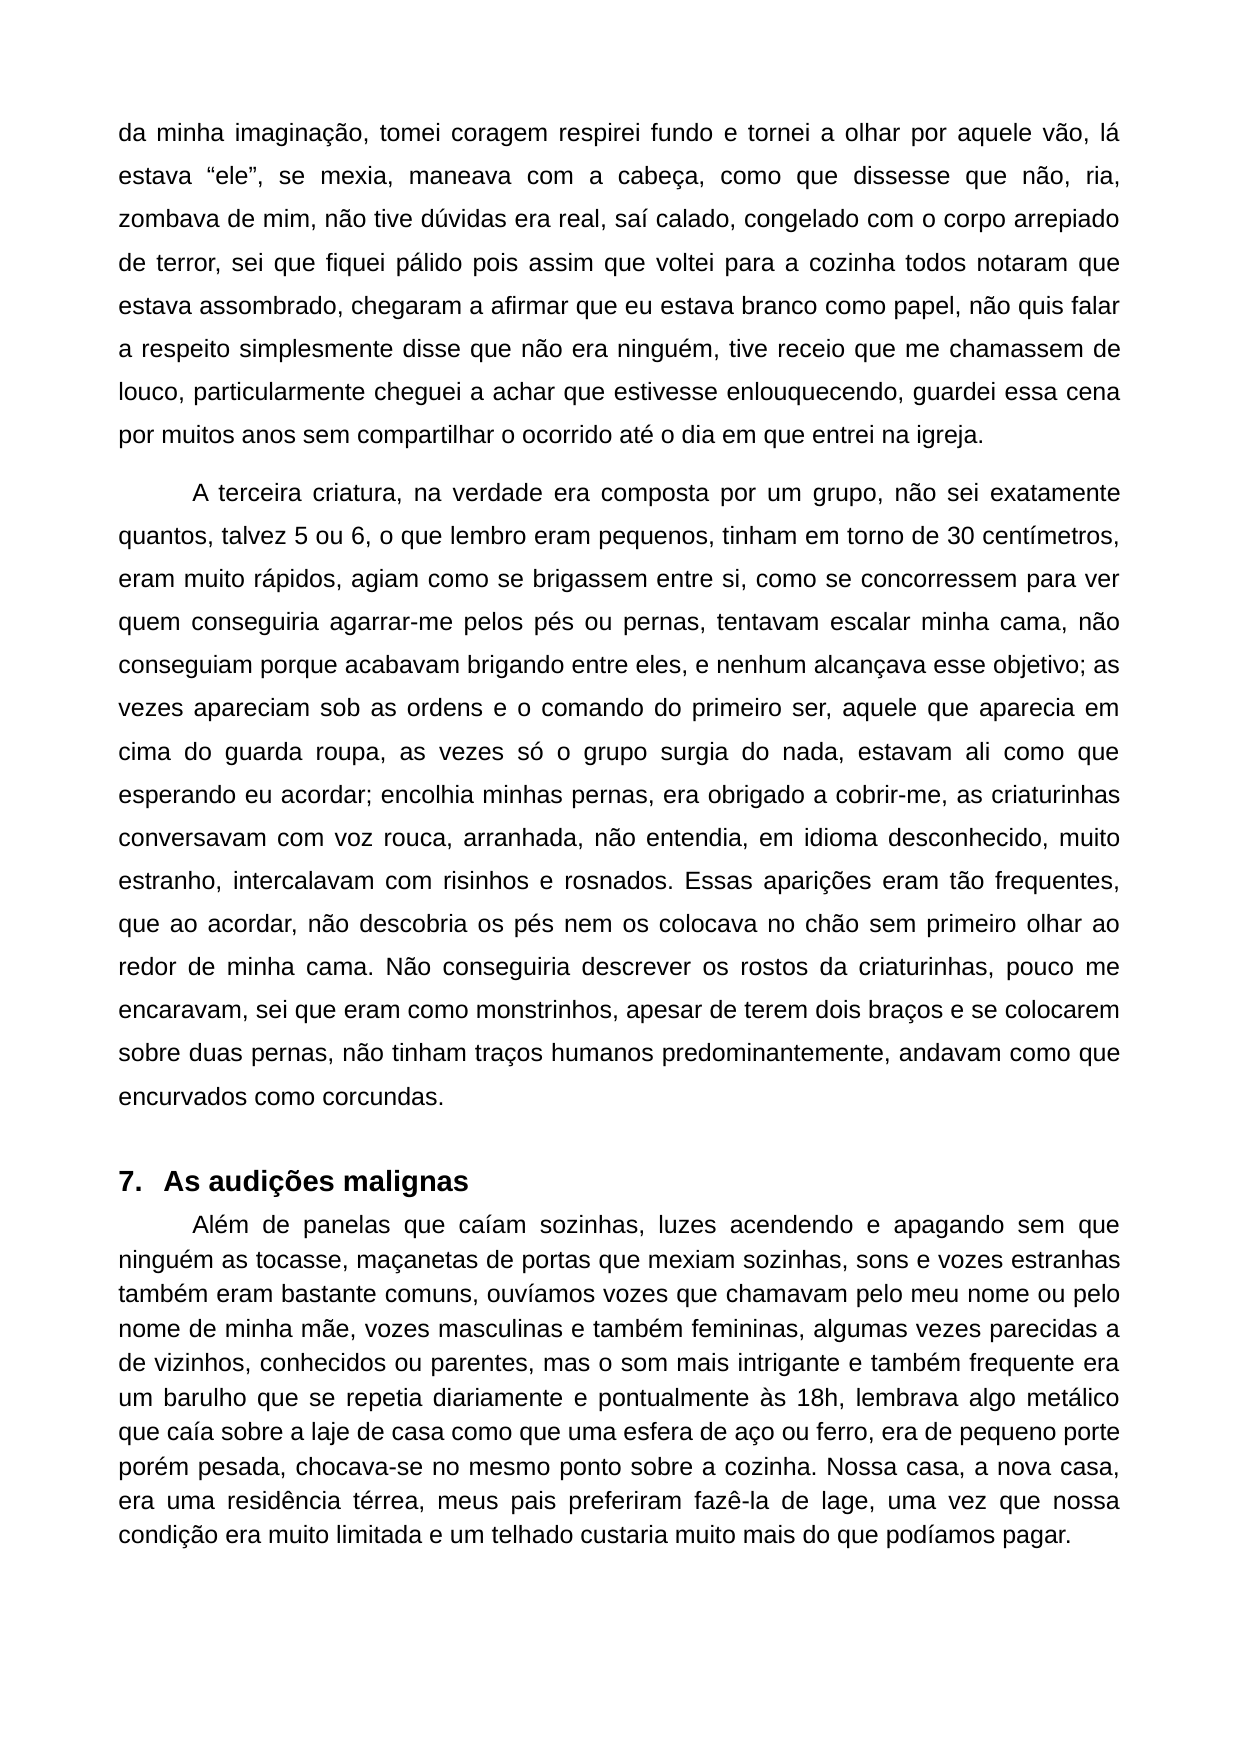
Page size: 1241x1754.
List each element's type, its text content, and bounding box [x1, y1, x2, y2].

subtitle As audições malignas [118, 1164, 1122, 1198]
text Além de panelas que caíam sozinhas, luzes acendendo e apagando sem que ninguém as tocasse, maçanetas de portas que mexiam sozinhas, sons e vozes estranhas também eram bastante comuns, ouvíamos vozes que chamavam pelo meu nome ou pelo nome de minha mãe, vozes masculinas e também femininas, algumas vezes parecidas a de vizinhos, conhecidos ou parentes, mas o som mais intrigante e também frequente era um barulho que se repetia diariamente e pontualmente às 18h, lembrava algo metálico que caía sobre a laje de casa como que uma esfera de aço ou ferro, era de pequeno porte porém pesada, chocava-se no mesmo ponto sobre a cozinha. Nossa casa, a nova casa, era uma residência térrea, meus pais preferiram fazê-la de lage, uma vez que nossa condição era muito limitada e um telhado custaria muito mais do que podíamos pagar. [118, 1210, 1122, 1549]
text A terceira criatura, na verdade era composta por um grupo, não sei exatamente quantos, talvez 5 ou 6, o que lembro eram pequenos, tinham em torno de 30 centímetros, eram muito rápidos, agiam como se brigassem entre si, como se concorressem para ver quem conseguiria agarrar-me pelos pés ou pernas, tentavam escalar minha cama, não conseguiam porque acabavam brigando entre eles, e nenhum alcançava esse objetivo; as vezes apareciam sob as ordens e o comando do primeiro ser, aquele que aparecia em cima do guarda roupa, as vezes só o grupo surgia do nada, estavam ali como que esperando eu acordar; encolhia minhas pernas, era obrigado a cobrir-me, as criaturinhas conversavam com voz rouca, arranhada, não entendia, em idioma desconhecido, muito estranho, intercalavam com risinhos e rosnados. Essas aparições eram tão frequentes, que ao acordar, não descobria os pés nem os colocava no chão sem primeiro olhar ao redor de minha cama. Não conseguiria descrever os rostos da criaturinhas, pouco me encaravam, sei que eram como monstrinhos, apesar de terem dois braços e se colocarem sobre duas pernas, não tinham traços humanos predominantemente, andavam como que encurvados como corcundas. [118, 478, 1122, 1110]
text da minha imaginação, tomei coragem respirei fundo e tornei a olhar por aquele vão, lá estava “ele”, se mexia, maneava com a cabeça, como que dissesse que não, ria, zombava de mim, não tive dúvidas era real, saí calado, congelado com o corpo arrepiado de terror, sei que fiquei pálido pois assim que voltei para a cozinha todos notaram que estava assombrado, chegaram a afirmar que eu estava branco como papel, não quis falar a respeito simplesmente disse que não era ninguém, tive receio que me chamassem de louco, particularmente cheguei a achar que estivesse enlouquecendo, guardei essa cena por muitos anos sem compartilhar o ocorrido até o dia em que entrei na igreja. [118, 118, 1122, 449]
